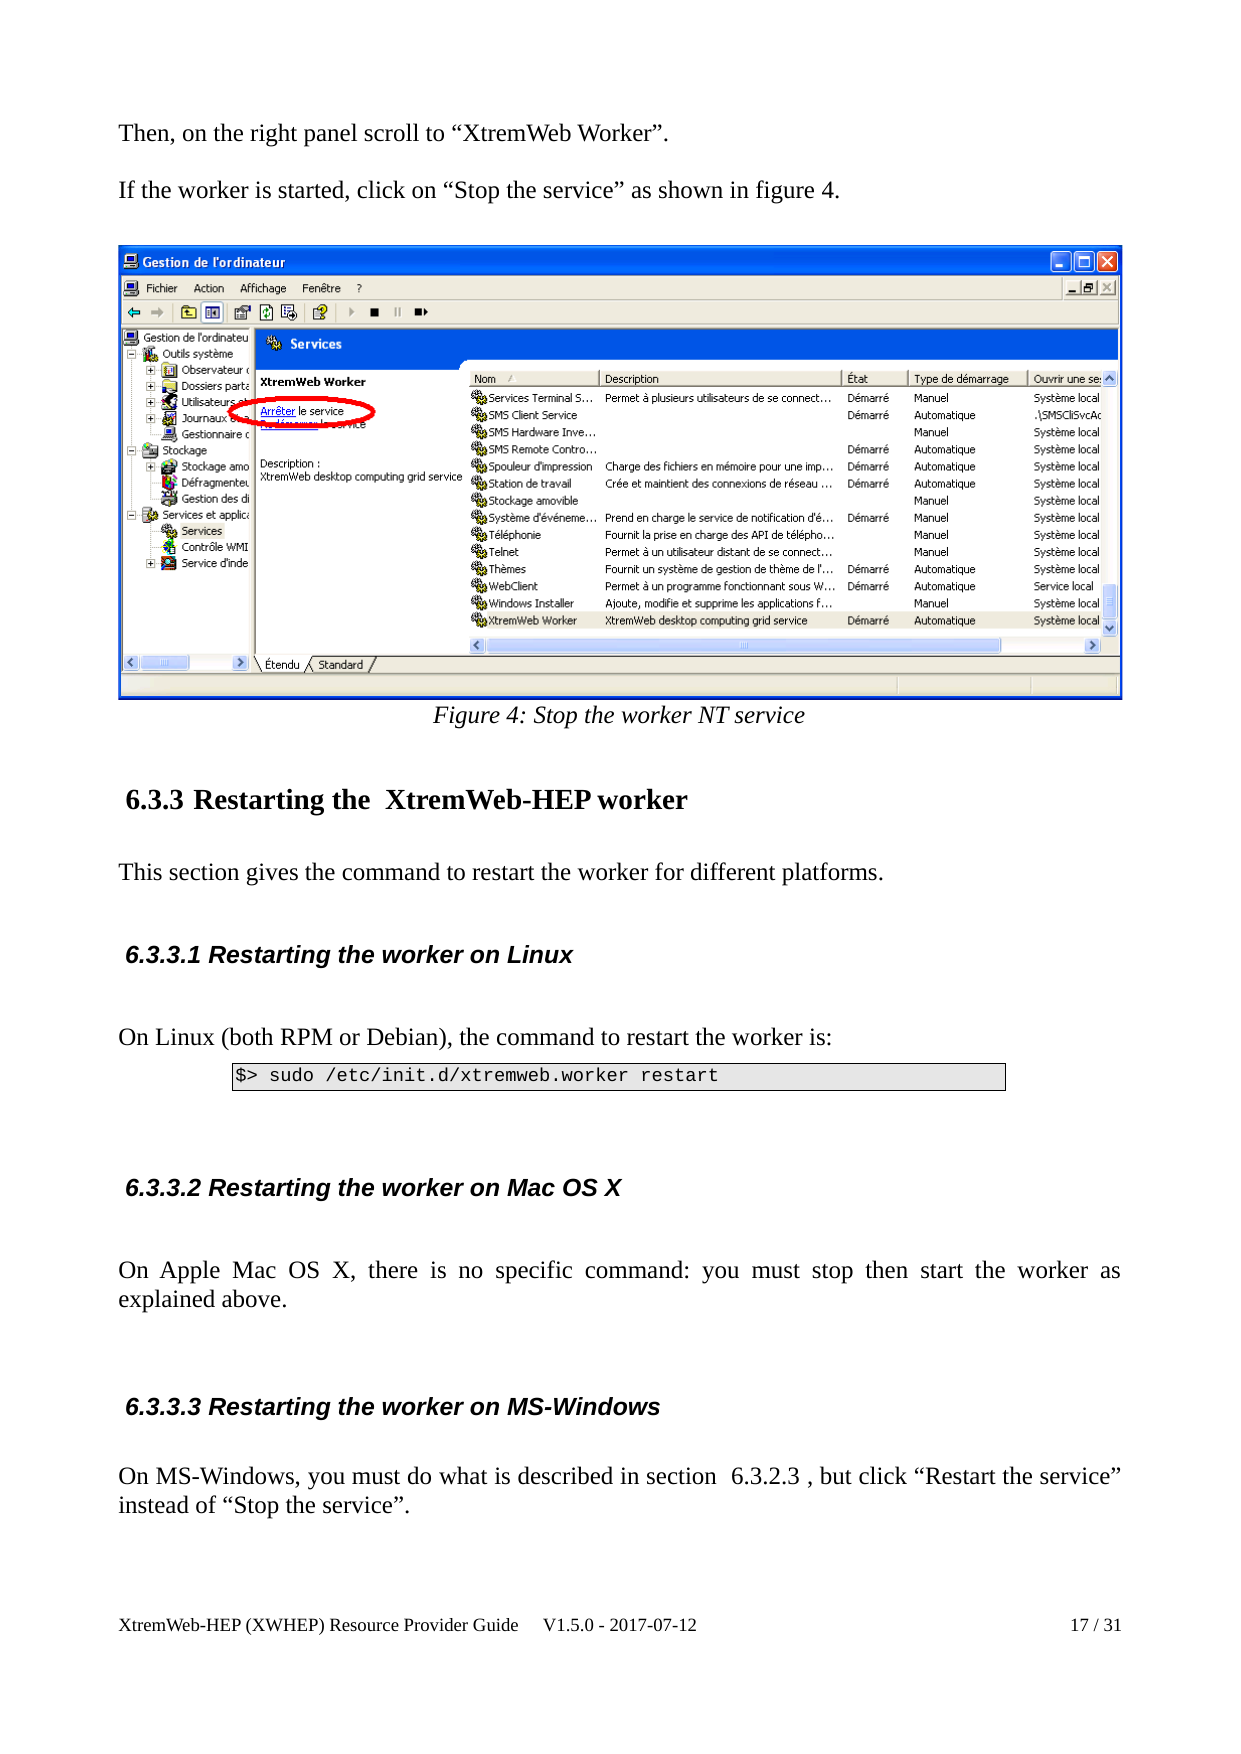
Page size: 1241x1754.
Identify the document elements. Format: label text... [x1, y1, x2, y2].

text On Linux (both RPM or Debian), the command to restart the worker is: [118, 1022, 1122, 1051]
subtitle Restarting the worker on MS-Windows [118, 1392, 1122, 1420]
subtitle Restarting the XtremWeb-HEP worker [118, 782, 1122, 816]
picture [118, 245, 1123, 700]
text If the worker is started, click on “Stop the service” as shown in figure 4. [118, 176, 1122, 204]
text Then, on the right panel scroll to “XtremWeb Worker”. [118, 118, 1122, 147]
text On MS-Windows, you must do what is described in section 6.3.2.3, but click “Restart the service” instead of “Stop the service”. [118, 1461, 1122, 1519]
text $> sudo /etc/init.d/xtremweb.worker restart [233, 1064, 1005, 1090]
text On Apple Mac OS X, there is no specific command: you must stop then start the worker as explained above. [118, 1255, 1122, 1313]
text Figure 4: Stop the worker NT service [118, 700, 1122, 729]
subtitle Restarting the worker on Linux [118, 940, 1122, 968]
text This section gives the command to restart the worker for different platforms. [118, 857, 1122, 886]
subtitle Restarting the worker on Mac OS X [118, 1173, 1122, 1202]
